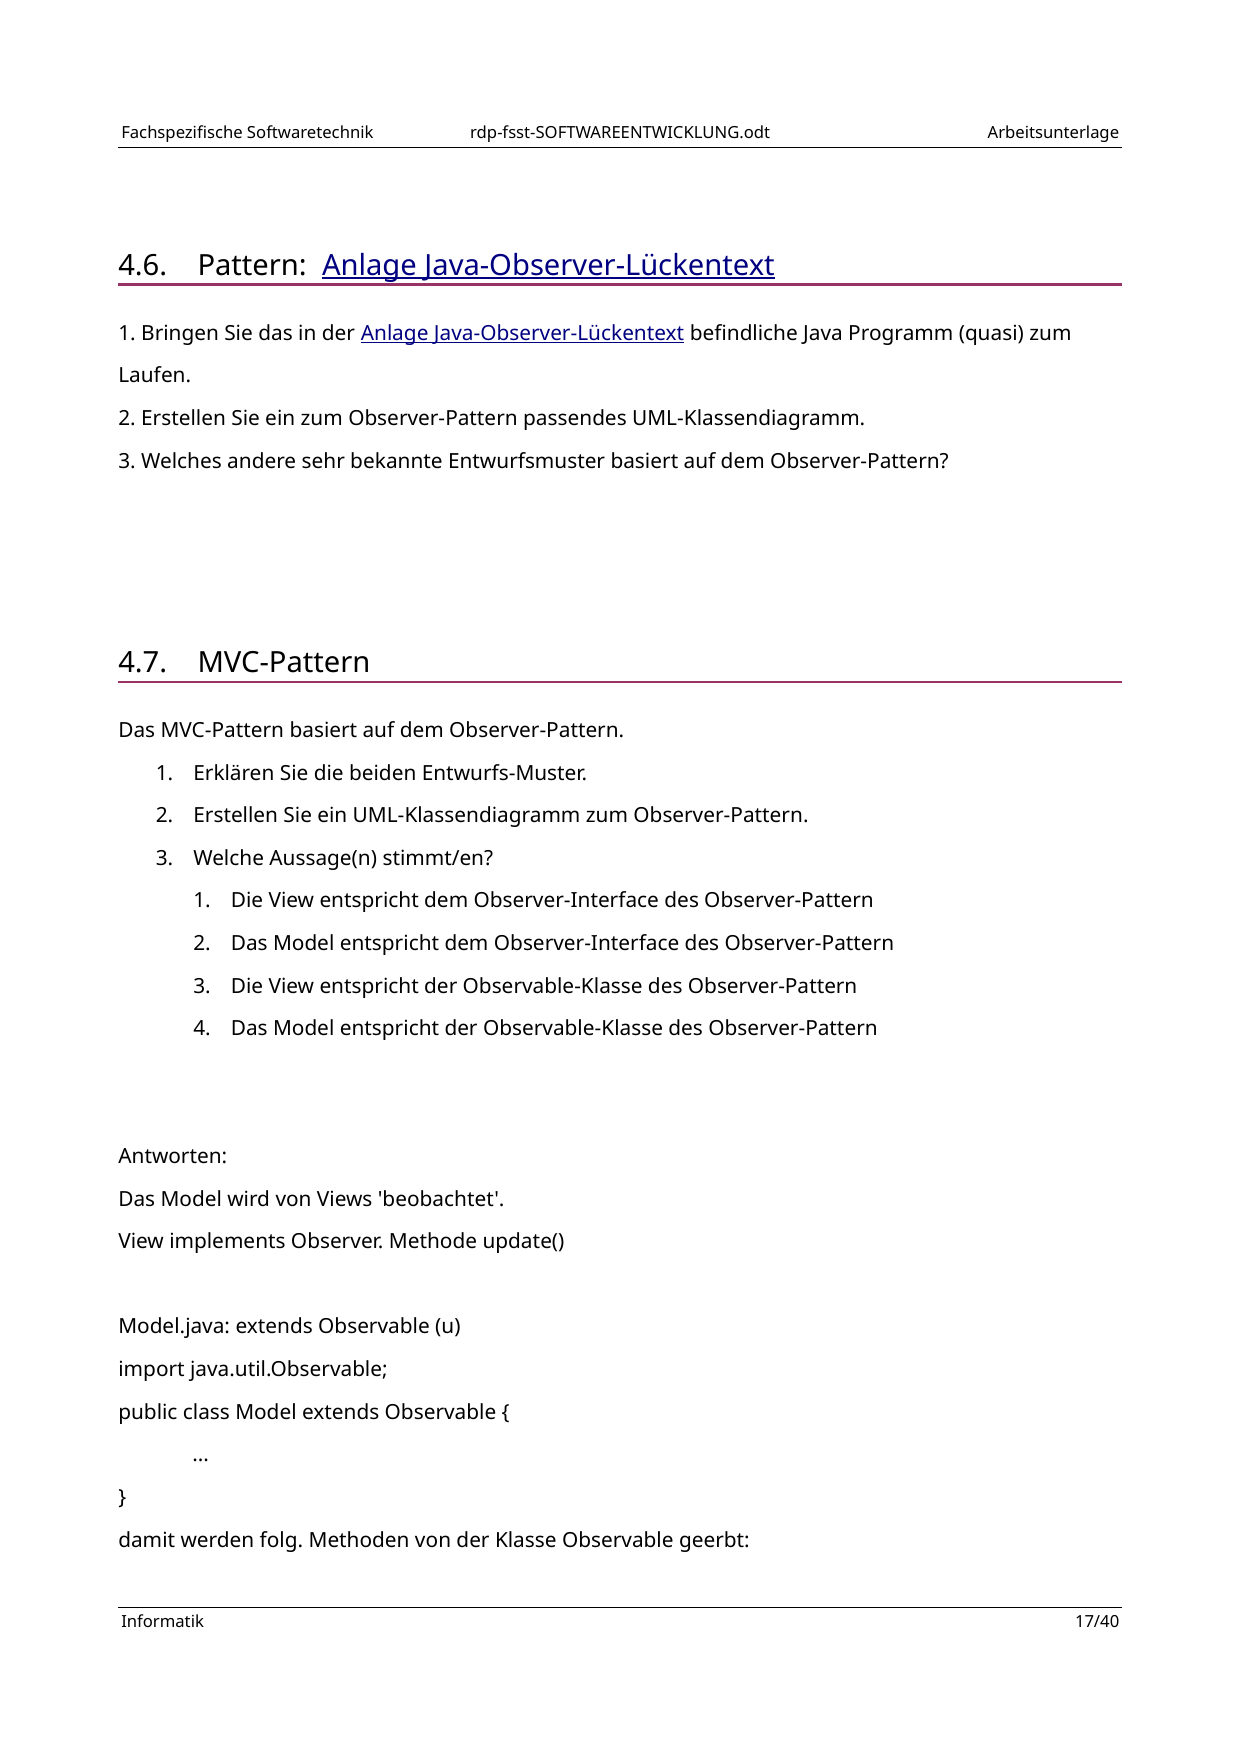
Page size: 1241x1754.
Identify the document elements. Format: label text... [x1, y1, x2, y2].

list Erklären Sie die beiden Entwurfs-Muster. [156, 758, 1122, 786]
text 3. Welches andere sehr bekannte Entwurfsmuster basiert auf dem Observer-Pattern? [118, 446, 1122, 517]
text Model.java: extends Observable (u) [118, 1312, 1122, 1340]
text 1. Bringen Sie das in der Anlage Java-Observer-Lückentext befindliche Java Programm (quasi) zum Laufen. [118, 318, 1122, 389]
list Welche Aussage(n) stimmt/en? [156, 843, 1122, 871]
list Das Model entspricht der Observable-Klasse des Observer-Pattern [193, 1013, 1122, 1042]
text View implements Observer. Methode update() [118, 1226, 1122, 1255]
text 2. Erstellen Sie ein zum Observer-Pattern passendes UML-Klassendiagramm. [118, 403, 1122, 432]
text } [118, 1482, 1122, 1511]
subtitle Pattern: Anlage Java-Observer-Lückentext [118, 244, 1122, 283]
text public class Model extends Observable { [118, 1397, 1122, 1425]
text Das Model wird von Views 'beobachtet'. [118, 1184, 1122, 1212]
text Antworten: [118, 1141, 1122, 1170]
text damit werden folg. Methoden von der Klasse Observable geerbt: [118, 1525, 1122, 1553]
list Die View entspricht dem Observer-Interface des Observer-Pattern [193, 886, 1122, 914]
list Das Model entspricht dem Observer-Interface des Observer-Pattern [193, 928, 1122, 957]
text import java.util.Observable; [118, 1354, 1122, 1383]
text Das MVC-Pattern basiert auf dem Observer-Pattern. [118, 715, 1122, 744]
subtitle MVC-Pattern [118, 641, 1122, 681]
list Erstellen Sie ein UML-Klassendiagramm zum Observer-Pattern. [156, 800, 1122, 829]
list Die View entspricht der Observable-Klasse des Observer-Pattern [193, 971, 1122, 999]
text ... [118, 1439, 1122, 1468]
